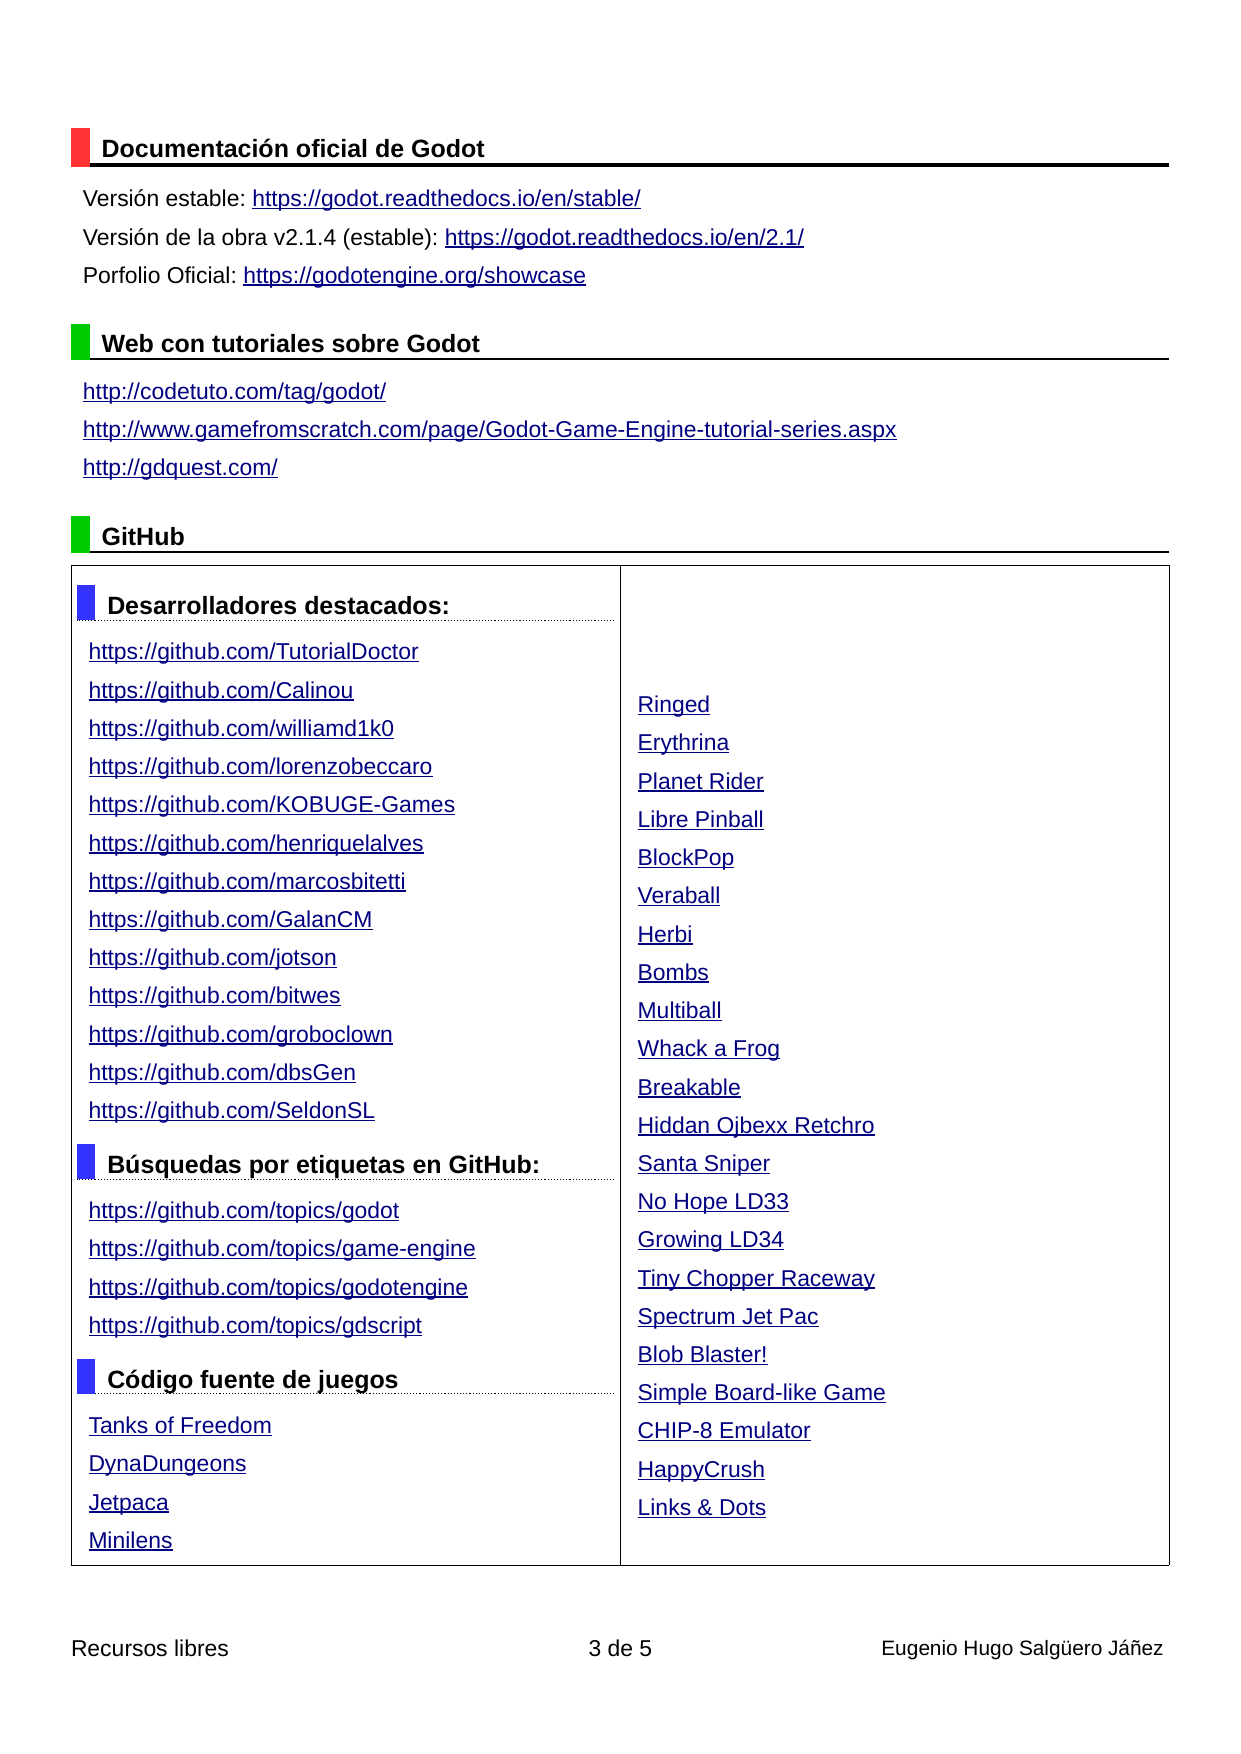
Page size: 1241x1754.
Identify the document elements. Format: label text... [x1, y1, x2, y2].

subtitle Documentación oficial de Godot [90, 128, 1169, 163]
text Versión estable: https://godot.readthedocs.io/en/stable/ [83, 185, 1158, 212]
text Versión de la obra v2.1.4 (estable): https://godot.readthedocs.io/en/2.1/ [83, 223, 1158, 250]
text http://gdquest.com/ [83, 454, 1158, 481]
text Porfolio Oficial: https://godotengine.org/showcase [83, 262, 1158, 288]
text http://codetuto.com/tag/godot/ [83, 378, 1158, 404]
table_header Ringed Erythrina Planet Rider Libre Pinball BlockPop Veraball Herbi Bombs Multiball Whack a Frog Breakable Hiddan Ojbexx Retchro Santa Sniper No Hope LD33 Growing LD34 Tiny Chopper Raceway Spectrum Jet Pac Blob Blaster! Simple Board-like Game CHIP-8 Emulator HappyCrush Links & Dots [621, 566, 1169, 1565]
table_header Desarrolladores destacados: https://github.com/TutorialDoctor https://github.com/Calinou https://github.com/williamd1k0 https://github.com/lorenzobeccaro https://github.com/KOBUGE-Games https://github.com/henriquelalves https://github.com/marcosbitetti https://github.com/GalanCM https://github.com/jotson https://github.com/bitwes https://github.com/groboclown https://github.com/dbsGen https://github.com/SeldonSL Búsquedas por etiquetas en GitHub: https://github.com/topics/godot https://github.com/topics/game-engine https://github.com/topics/godotengine https://github.com/topics/gdscript Código fuente de juegos Tanks of Freedom DynaDungeons Jetpaca Minilens [72, 566, 620, 1565]
subtitle GitHub [90, 516, 1169, 551]
subtitle Web con tutoriales sobre Godot [71, 323, 1169, 358]
text http://www.gamefromscratch.com/page/Godot-Game-Engine-tutorial-series.aspx [83, 416, 1158, 442]
